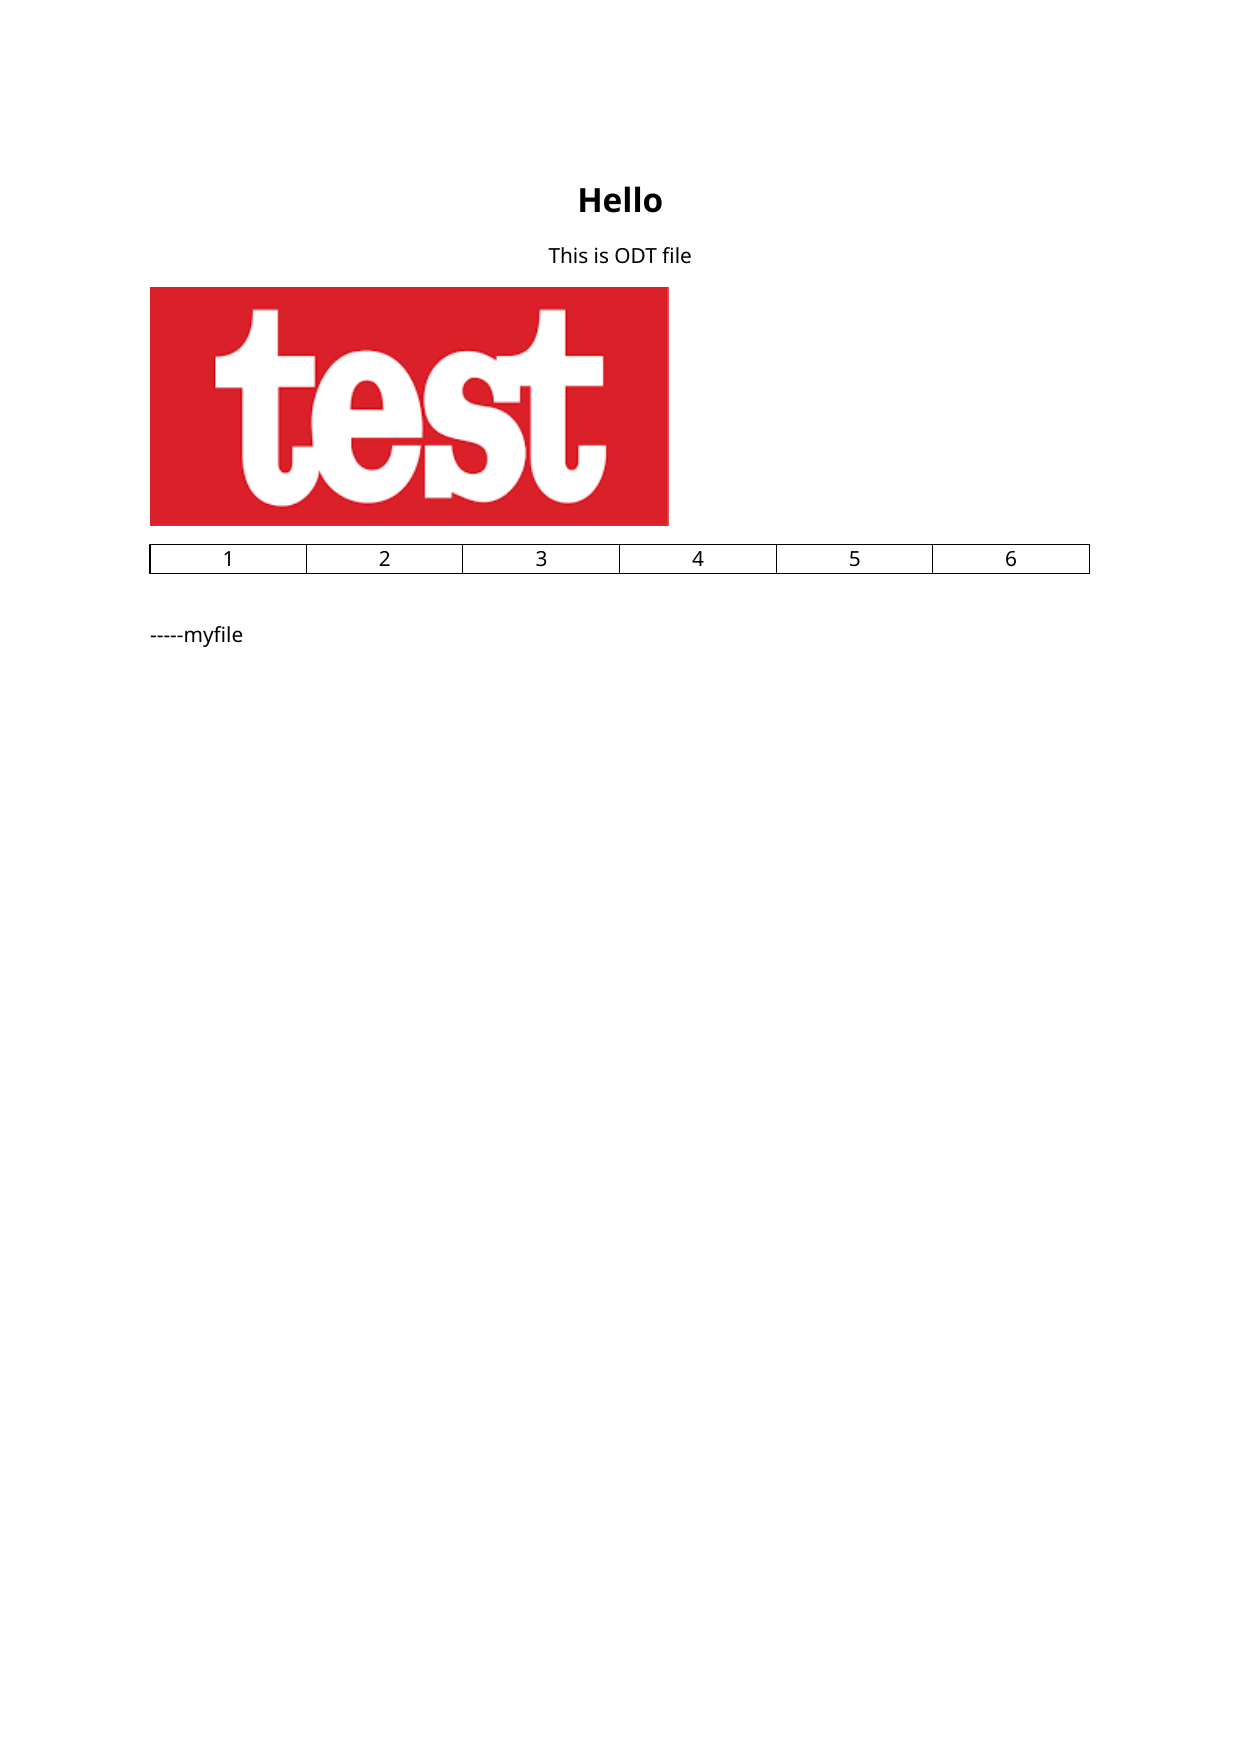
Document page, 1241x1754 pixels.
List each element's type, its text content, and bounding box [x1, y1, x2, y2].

text Hello [150, 177, 1090, 223]
table_header 4 [620, 545, 776, 573]
table_header 1 [151, 545, 306, 573]
text -----myfile [150, 620, 1090, 649]
table_header 3 [463, 545, 619, 573]
table_header 6 [933, 545, 1089, 573]
text This is ODT file [150, 241, 1090, 270]
table_header 2 [307, 545, 462, 573]
table_header 5 [777, 545, 932, 573]
